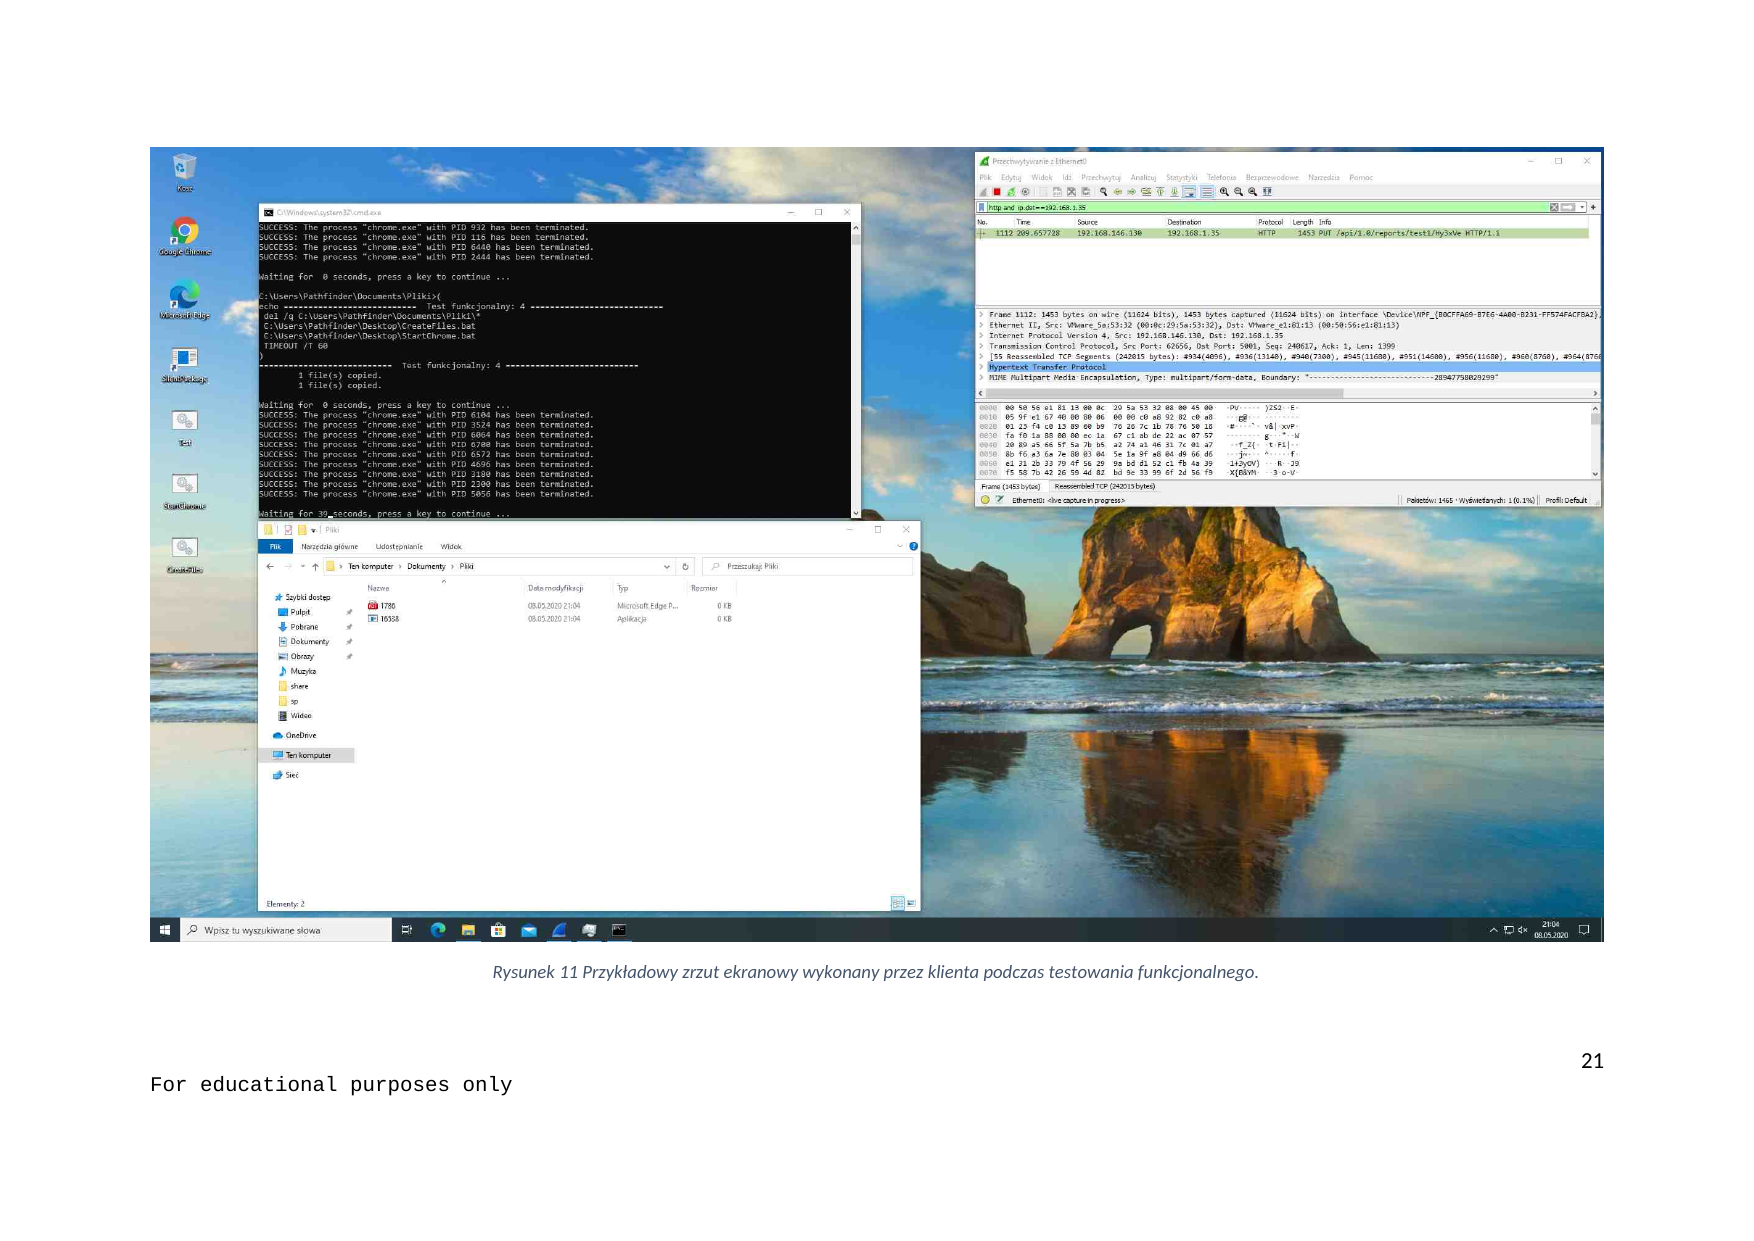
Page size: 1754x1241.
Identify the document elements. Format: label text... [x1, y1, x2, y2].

text Rysunek 11 Przykładowy zrzut ekranowy wykonany przez klienta podczas testowania funkcjonalnego. [150, 960, 1604, 983]
